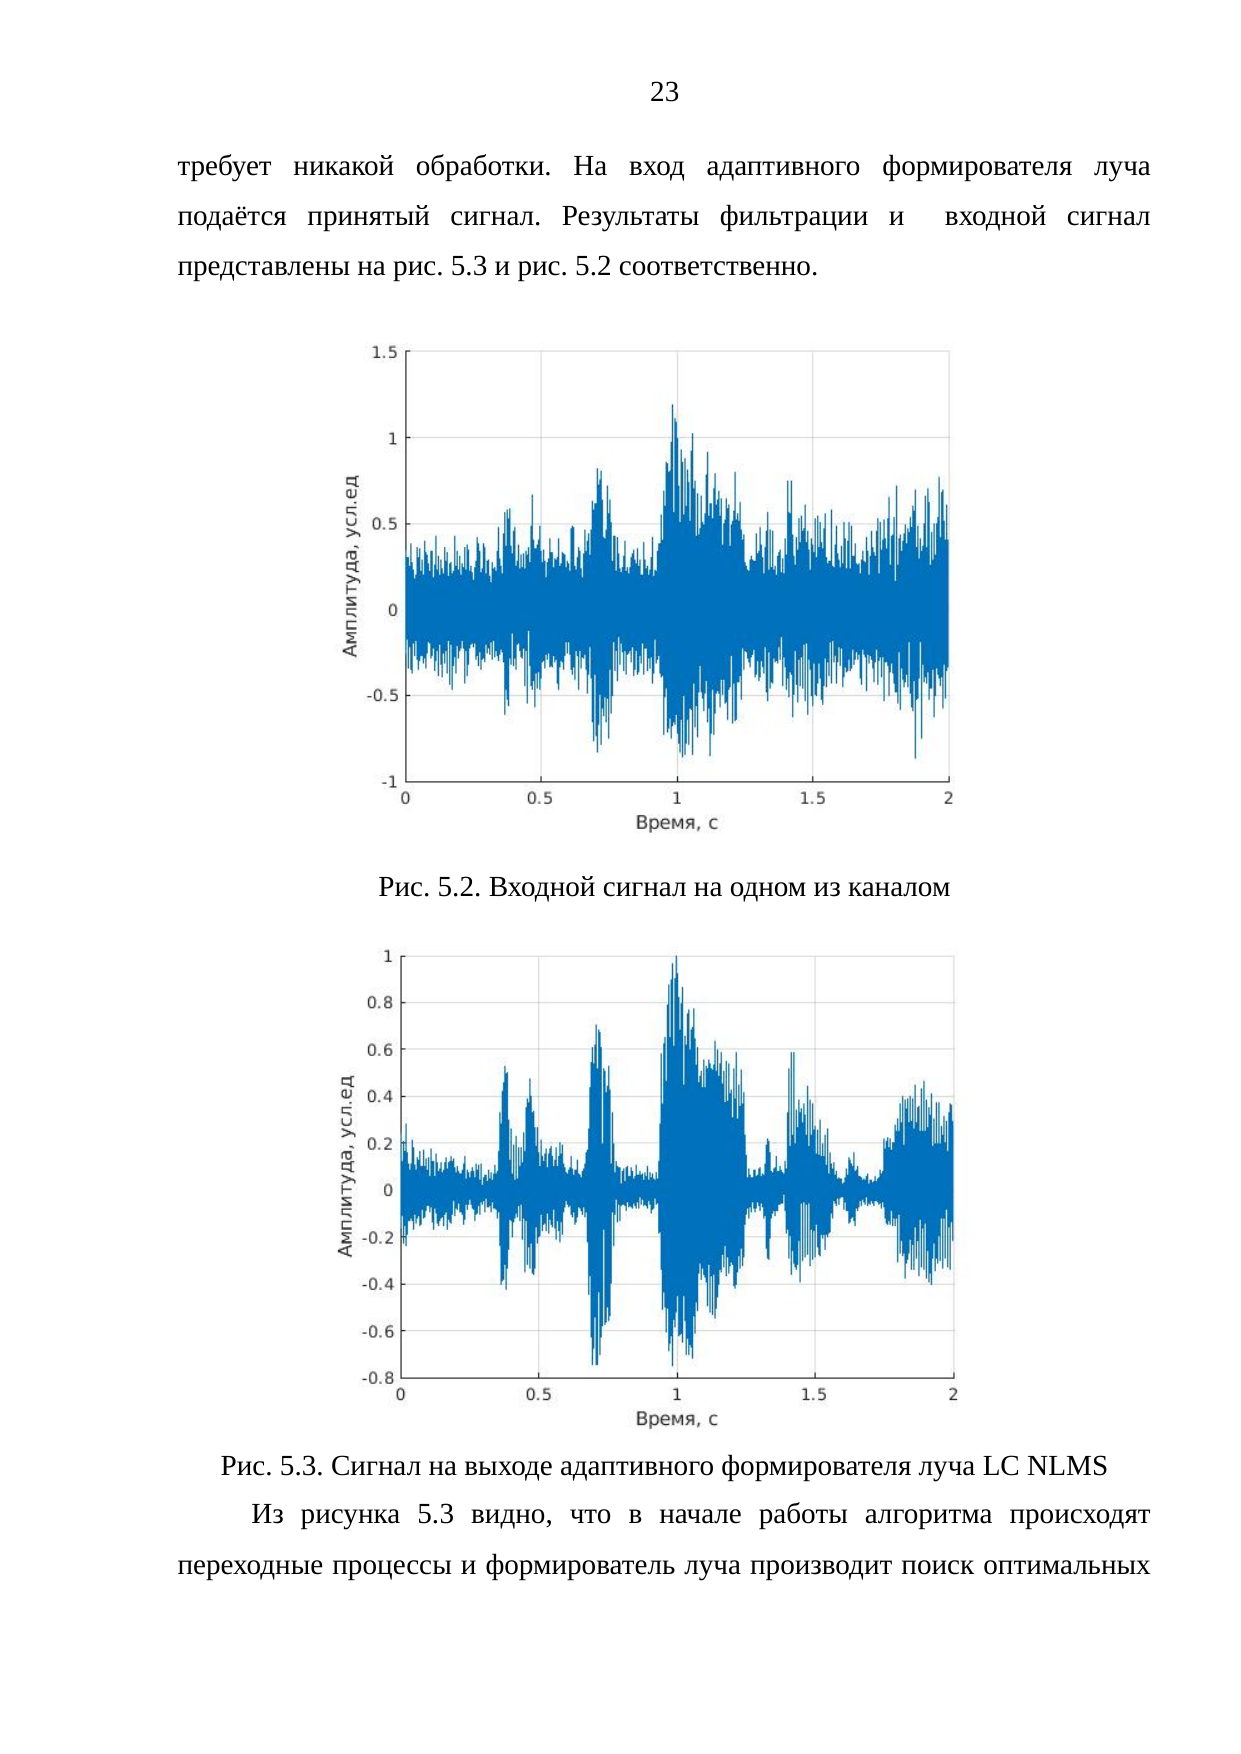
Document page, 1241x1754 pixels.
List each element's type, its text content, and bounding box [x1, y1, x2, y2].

picture [308, 917, 1021, 1434]
text Рис. 5.2. Входной сигнал на одном из каналом [177, 313, 1152, 903]
picture [314, 313, 1015, 839]
text Полезный сигнал приходит с направления и Моделирование приёма шума будет происходить с направления и Порядок фильтров имеет следующее значение:Расстояние между микрофонами Основываясь на формулах (2.3), (2.4) произведён приём сигнала с заданными условиями. При этом полезный сигнал принят на каждый элемент МР без задержки. Был реализован алгоритм LC NLMS, при этом использовались линейные ограничения следующего вида:Данный набор весовых коэффициентов обеспечивает пропускание сигнала с направления и потому что сигнал приходит без задержки и не требует никакой обработки. На вход адаптивного формирователя луча подаётся принятый сигнал. Результаты фильтрации и входной сигнал представлены на рис. 5.3 и рис. 5.2 соответственно. [177, 148, 1152, 282]
text Рис. 5.3. Сигнал на выходе адаптивного формирователя луча LC NLMS [177, 918, 1152, 1482]
text Из рисунка 5.3 видно, что в начале работы алгоритма происходят переходные процессы и формирователь луча производит поиск оптимальных [177, 1497, 1152, 1580]
